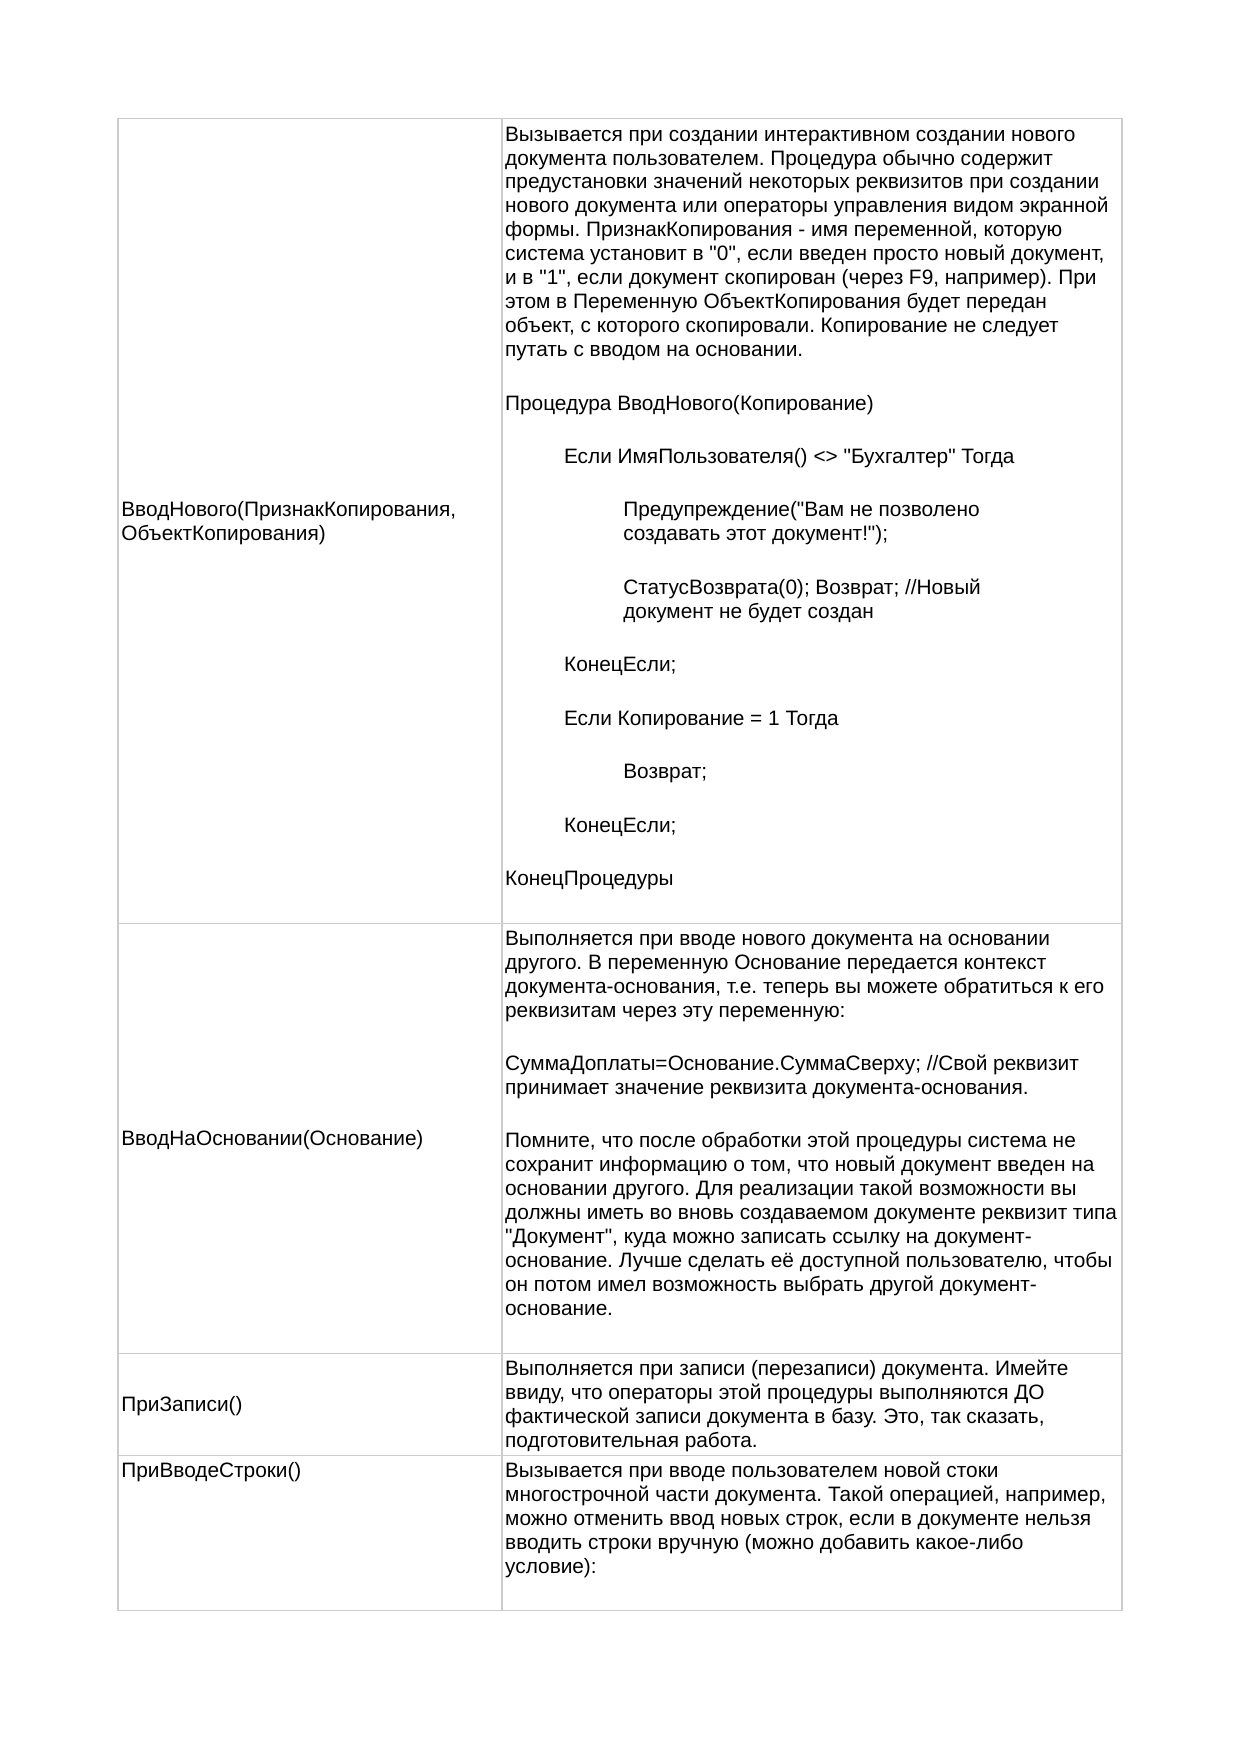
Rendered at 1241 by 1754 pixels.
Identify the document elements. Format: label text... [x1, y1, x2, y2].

table_cell ПриВводеСтроки() [119, 1456, 501, 1610]
table_cell Выполняется при вводе нового документа на основании другого. В переменную Основание передается контекст документа-основания, т.е. теперь вы можете обратиться к его реквизитам через эту переменную: СуммаДоплаты=Основание.СуммаСверху; //Свой реквизит принимает значение реквизита документа-основания. Помните, что после обработки этой процедуры система не сохранит информацию о том, что новый документ введен на основании другого. Для реализации такой возможности вы должны иметь во вновь создаваемом документе реквизит типа "Документ", куда можно записать ссылку на документ-основание. Лучше сделать её доступной пользователю, чтобы он потом имел возможность выбрать другой документ-основание. [503, 924, 1121, 1353]
table_cell ВводНаОсновании(Основание) [119, 924, 501, 1353]
table_cell Выполняется при записи (перезаписи) документа. Имейте ввиду, что операторы этой процедуры выполняются ДО фактической записи документа в базу. Это, так сказать, подготовительная работа. [503, 1354, 1121, 1455]
table_cell Вызывается при вводе пользователем новой стоки многострочной части документа. Такой операцией, например, можно отменить ввод новых строк, если в документе нельзя вводить строки вручную (можно добавить какое-либо условие): [503, 1456, 1121, 1610]
table_cell ВводНового(ПризнакКопирования, ОбъектКопирования) [119, 119, 501, 922]
table_cell Вызывается при создании интерактивном создании нового документа пользователем. Процедура обычно содержит предустановки значений некоторых реквизитов при создании нового документа или операторы управления видом экранной формы. ПризнакКопирования - имя переменной, которую система установит в "0", если введен просто новый документ, и в "1", если документ скопирован (через F9, например). При этом в Переменную ОбъектКопирования будет передан объект, с которого скопировали. Копирование не следует путать с вводом на основании. Процедура ВводНового(Копирование) Если ИмяПользователя() <> "Бухгалтер" Тогда Предупреждение("Вам не позволено создавать этот документ!"); СтатусВозврата(0); Возврат; //Новый документ не будет создан КонецЕсли; Если Копирование = 1 Тогда Возврат; КонецЕсли; КонецПроцедуры [503, 119, 1121, 922]
table_cell ПриЗаписи() [119, 1354, 501, 1455]
